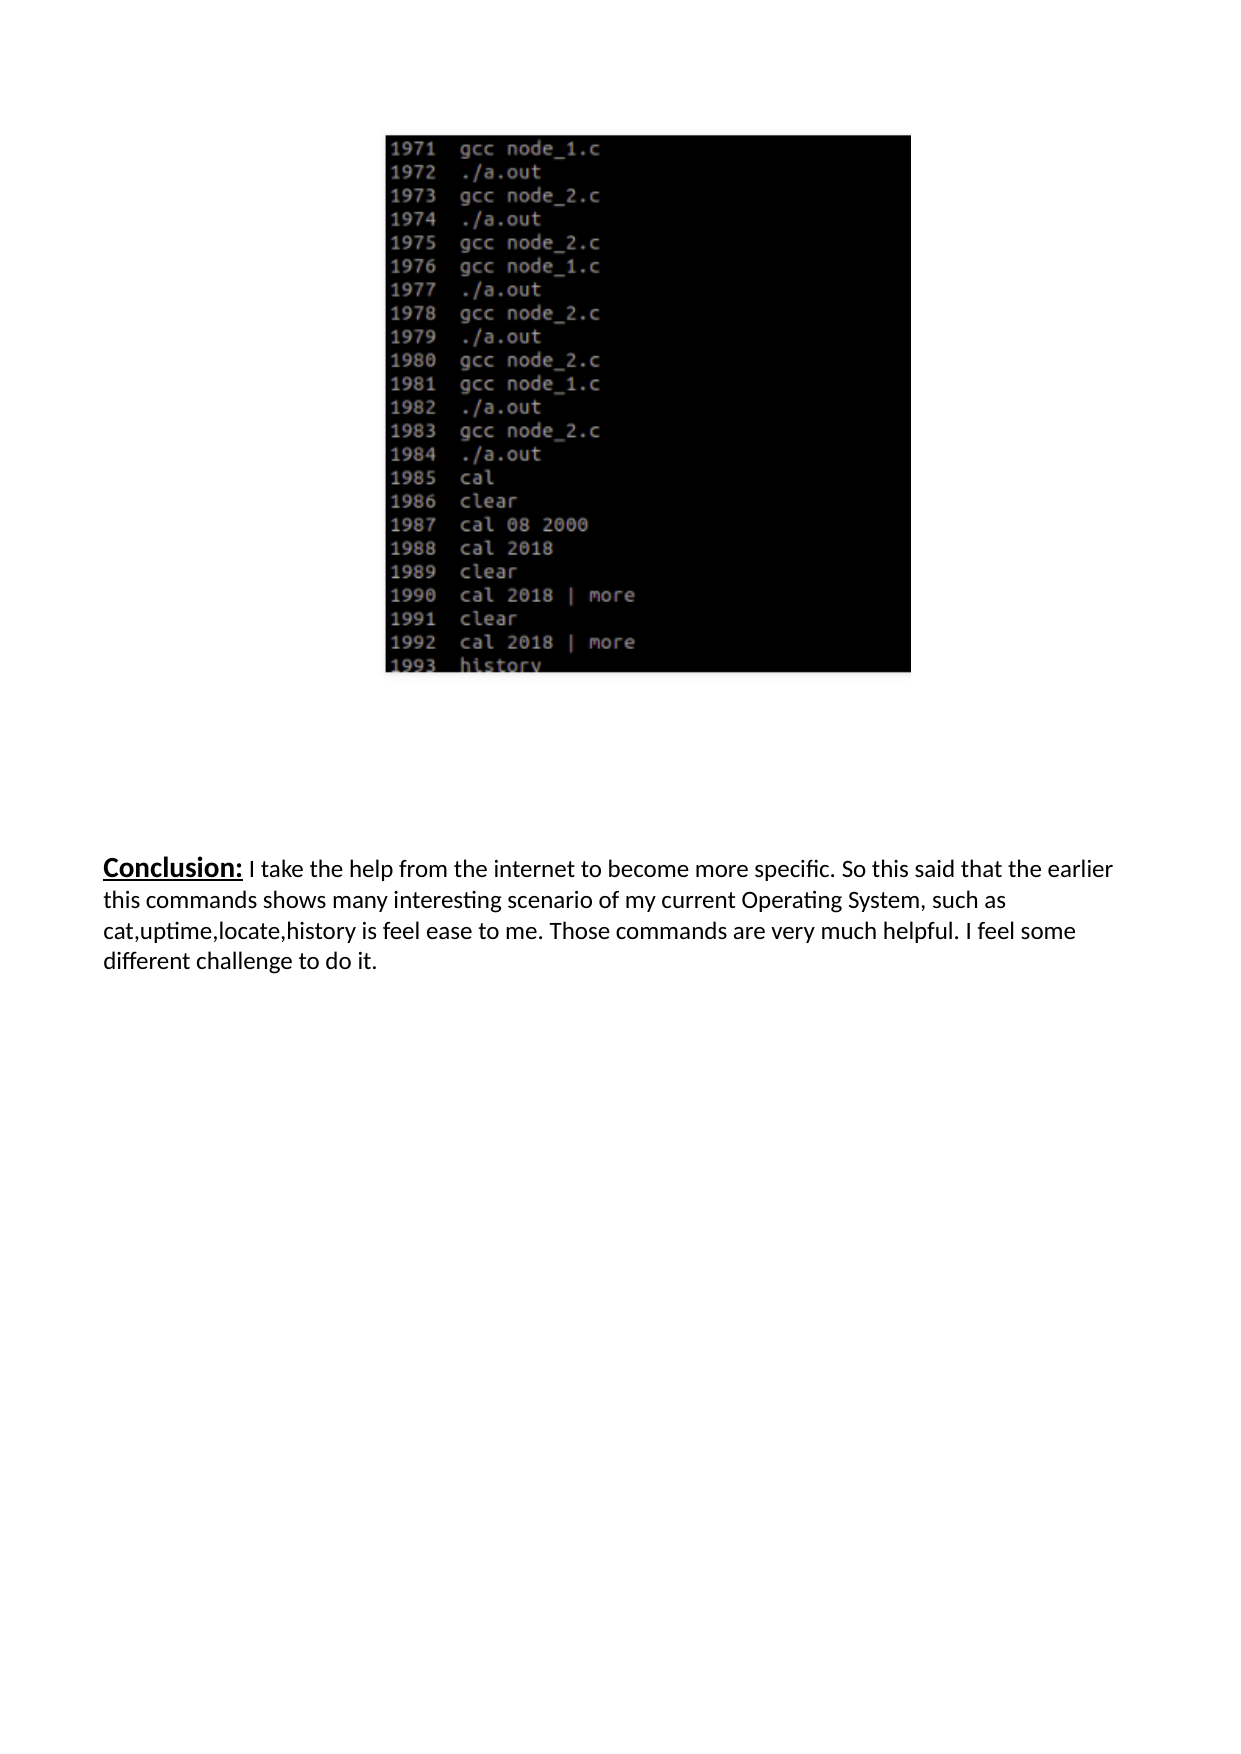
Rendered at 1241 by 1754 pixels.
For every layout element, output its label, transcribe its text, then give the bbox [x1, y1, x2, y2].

text Conclusion: I take the help from the internet to become more specific. So this said that the earlier this commands shows many interesting scenario of my current Operating System, such as cat,uptime,locate,history is feel ease to me. Those commands are very much helpful. I feel some different challenge to do it. [103, 849, 1123, 976]
